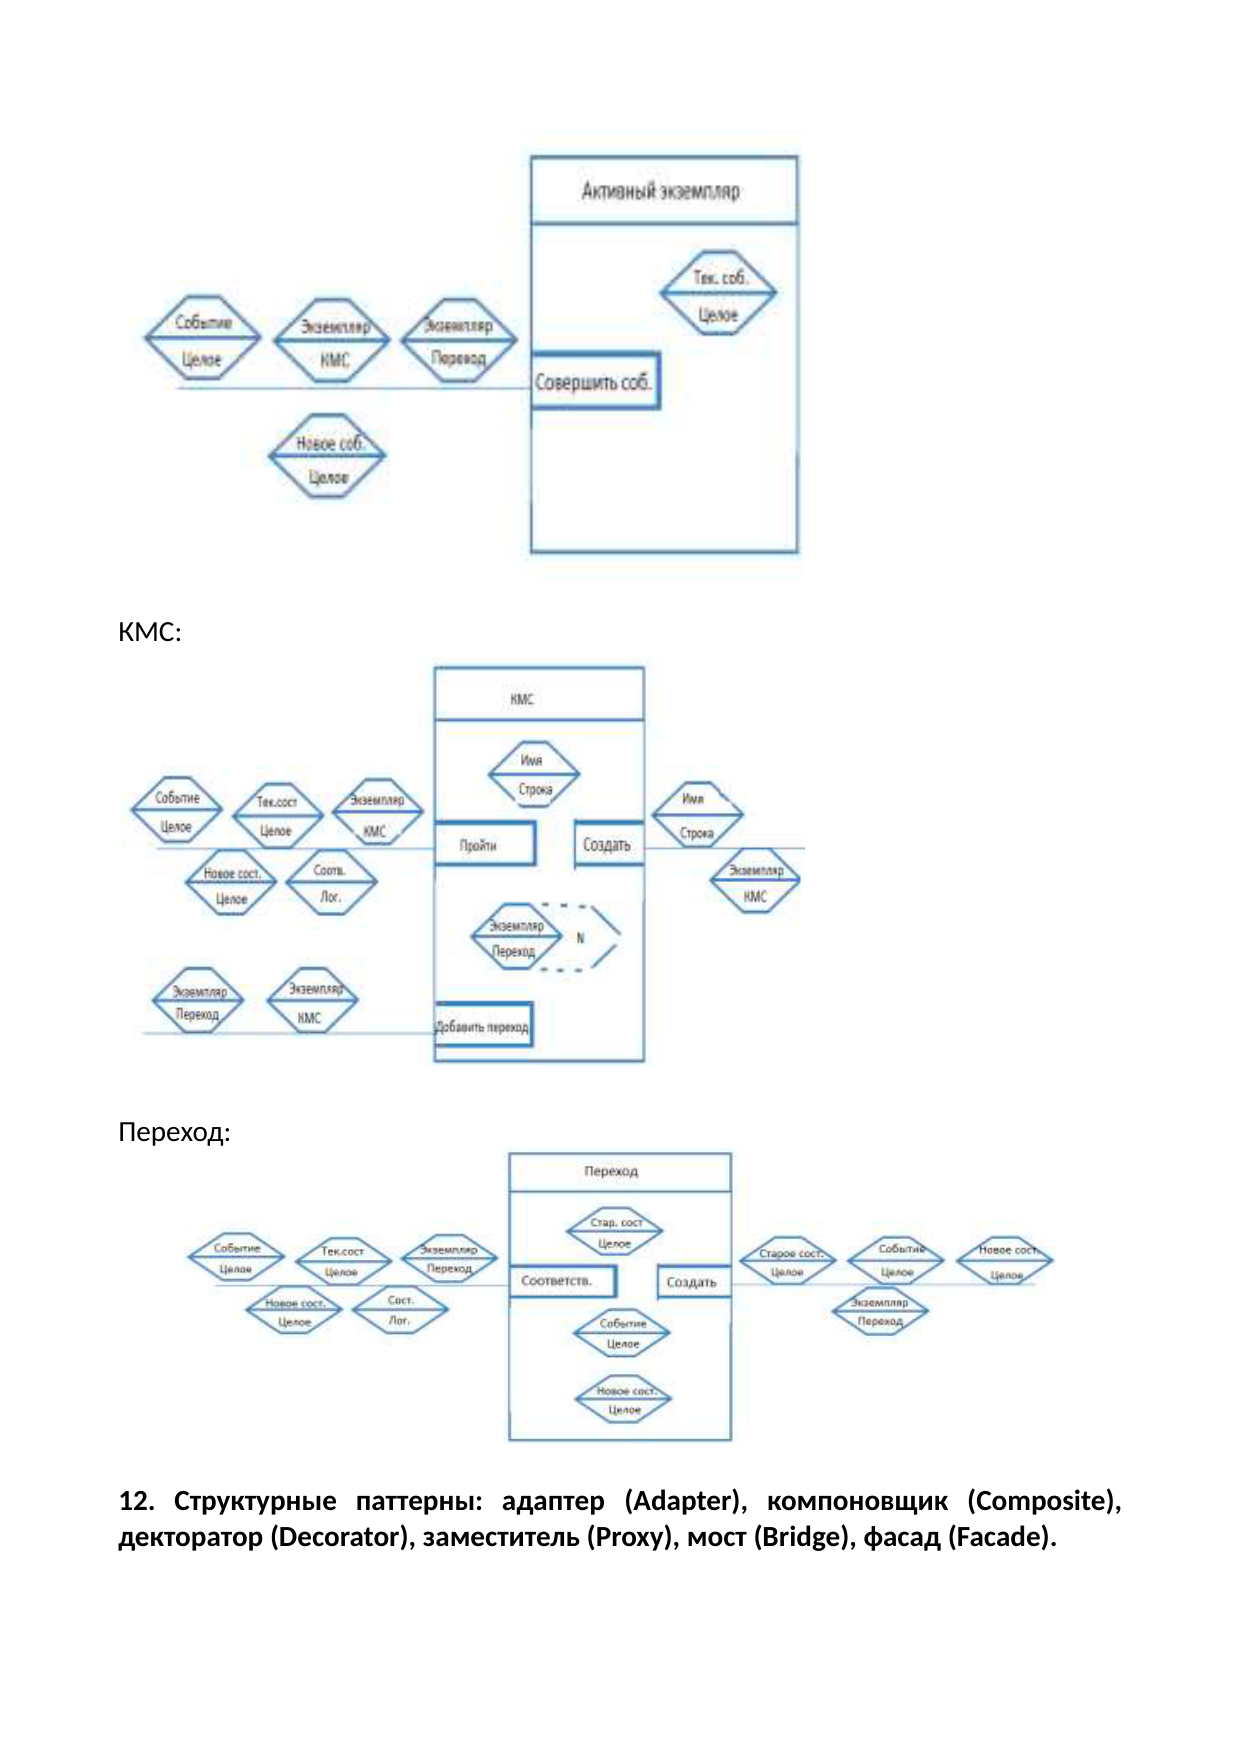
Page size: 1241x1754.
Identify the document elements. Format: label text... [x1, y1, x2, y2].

text 12. Структурные паттерны: адаптер (Adapter), компоновщик (Composite), декторатор (Decorator), заместитель (Proxy), мост (Bridge), фасад (Facade). [118, 1149, 1122, 1553]
text Переход: [118, 1113, 1122, 1149]
picture [127, 130, 808, 578]
picture [184, 1148, 1057, 1447]
text КМС: [118, 613, 1122, 1113]
picture [120, 658, 805, 1078]
